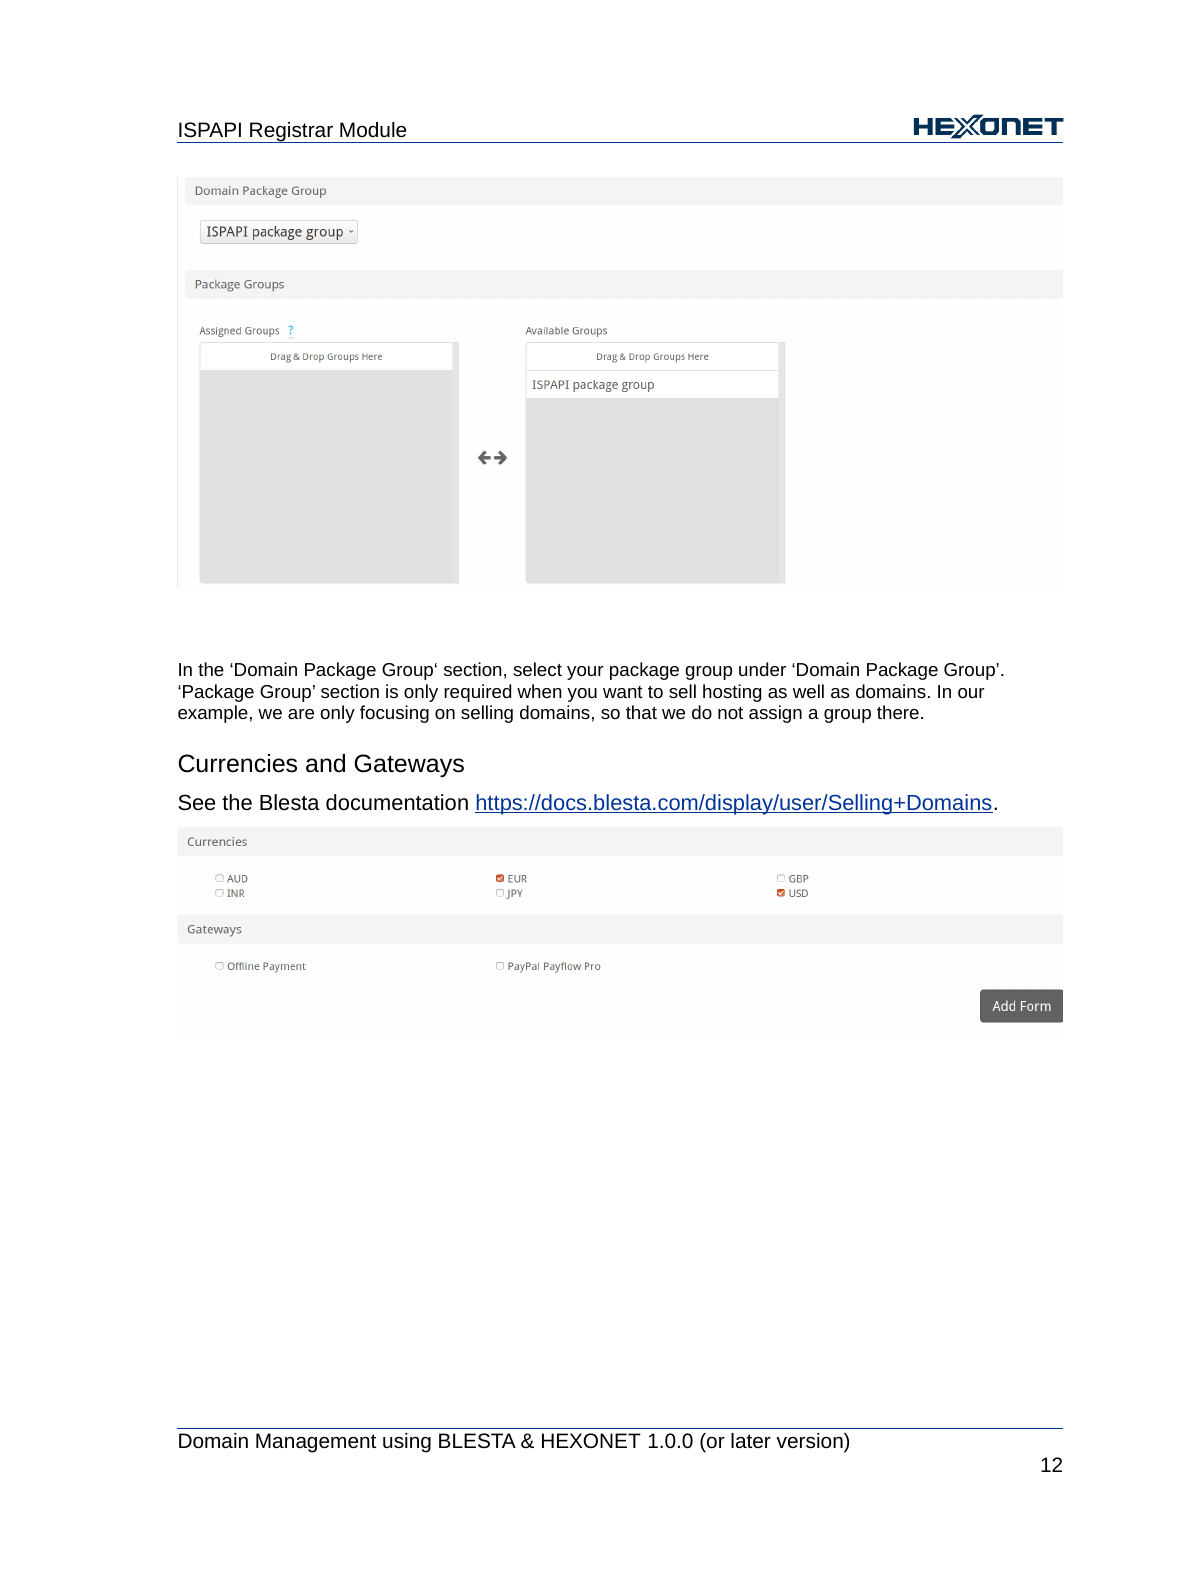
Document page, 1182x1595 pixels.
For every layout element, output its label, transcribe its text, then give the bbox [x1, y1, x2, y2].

picture [912, 113, 1065, 140]
text In the ‘Domain Package Group‘ section, select your package group under ‘Domain Package Group’. ‘Package Group’ section is only required when you want to sell hosting as well as domains. In our example, we are only focusing on selling domains, so that we do not assign a group there. [177, 659, 1063, 724]
subtitle Currencies and Gateways [177, 749, 1063, 777]
picture [177, 827, 1063, 1034]
picture [177, 177, 1063, 588]
text See the Blesta documentation https://docs.blesta.com/display/user/Selling+Domains. [177, 790, 1063, 815]
